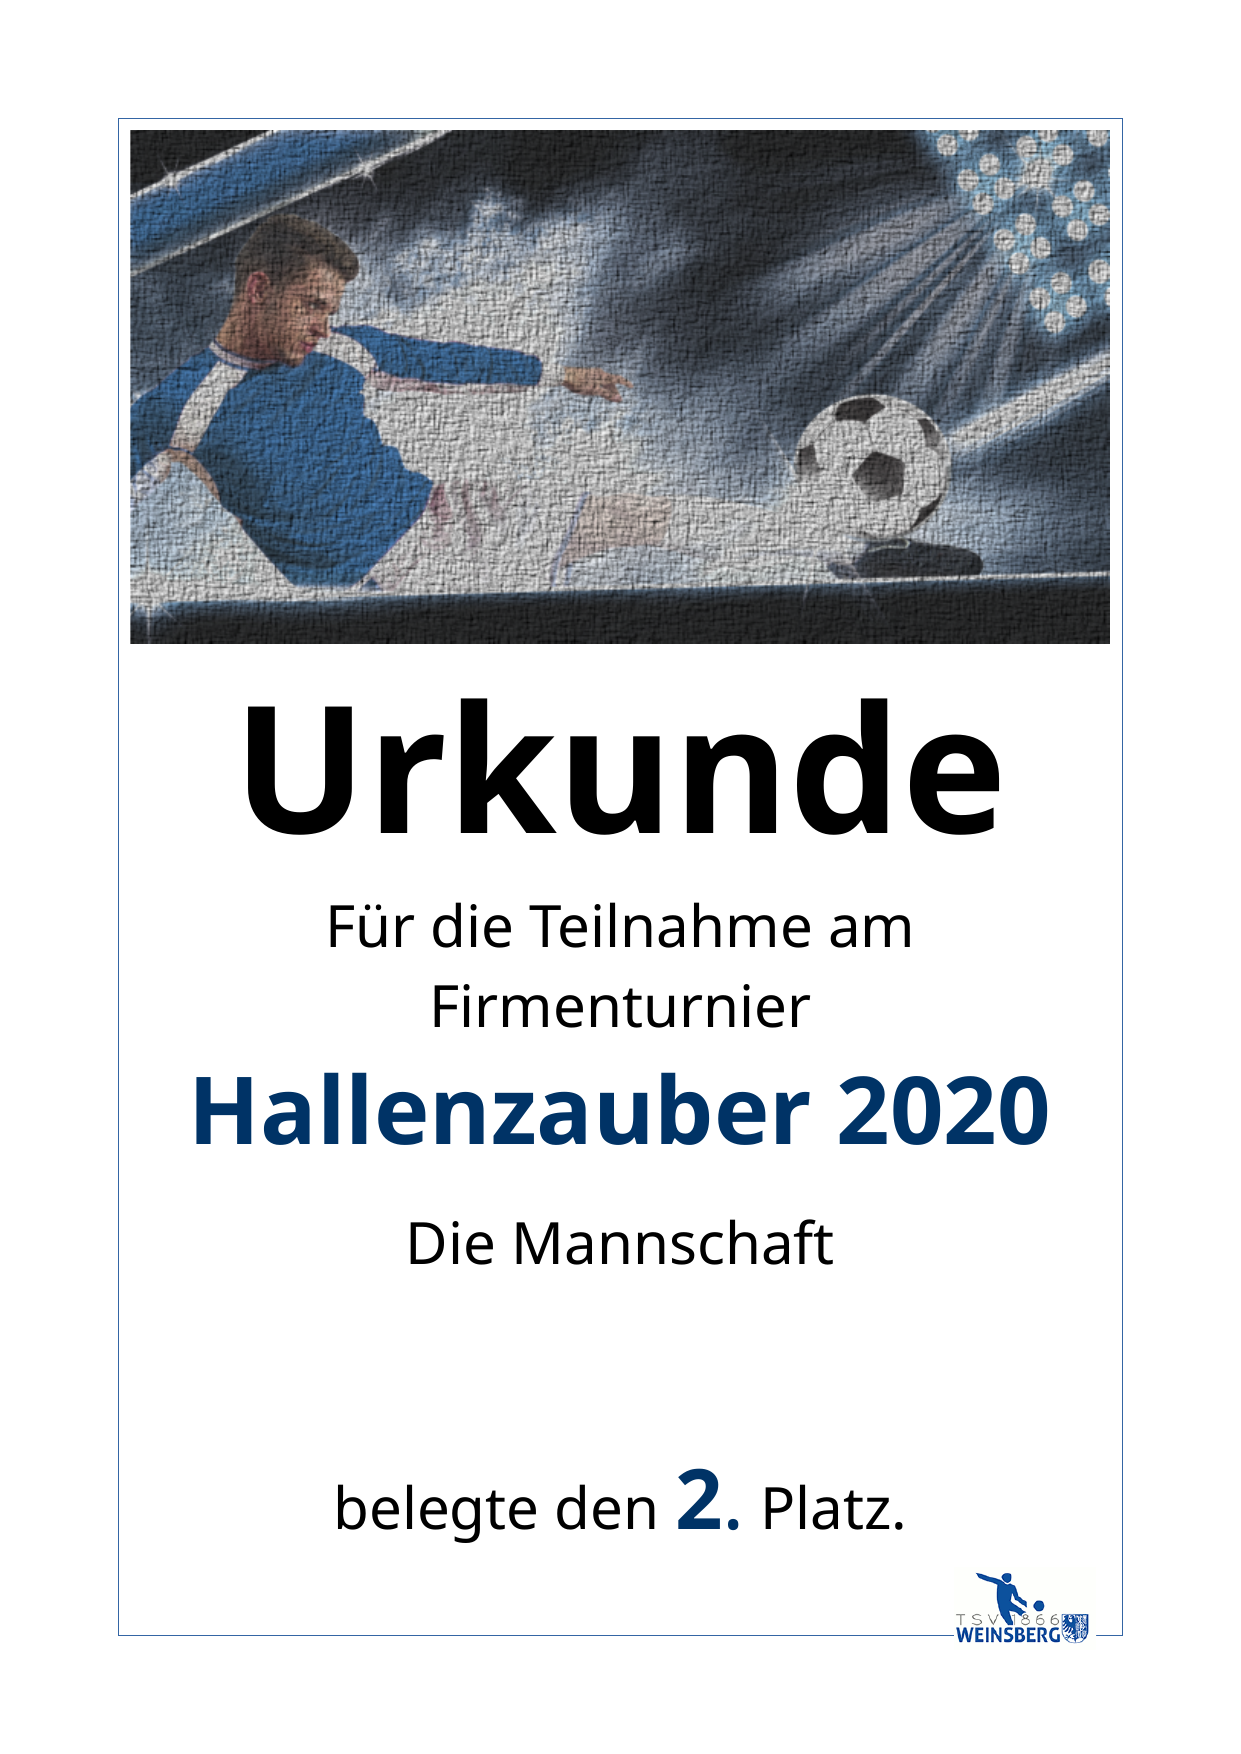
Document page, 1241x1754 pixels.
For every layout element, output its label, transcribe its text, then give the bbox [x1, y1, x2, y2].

picture [954, 1567, 1097, 1650]
text Für die Teilnahme am Firmenturnier Hallenzauber 2020 Die Mannschaft belegte den 2. Platz. [130, 885, 1110, 1554]
text Urkunde [130, 644, 1110, 885]
picture [130, 130, 1110, 644]
